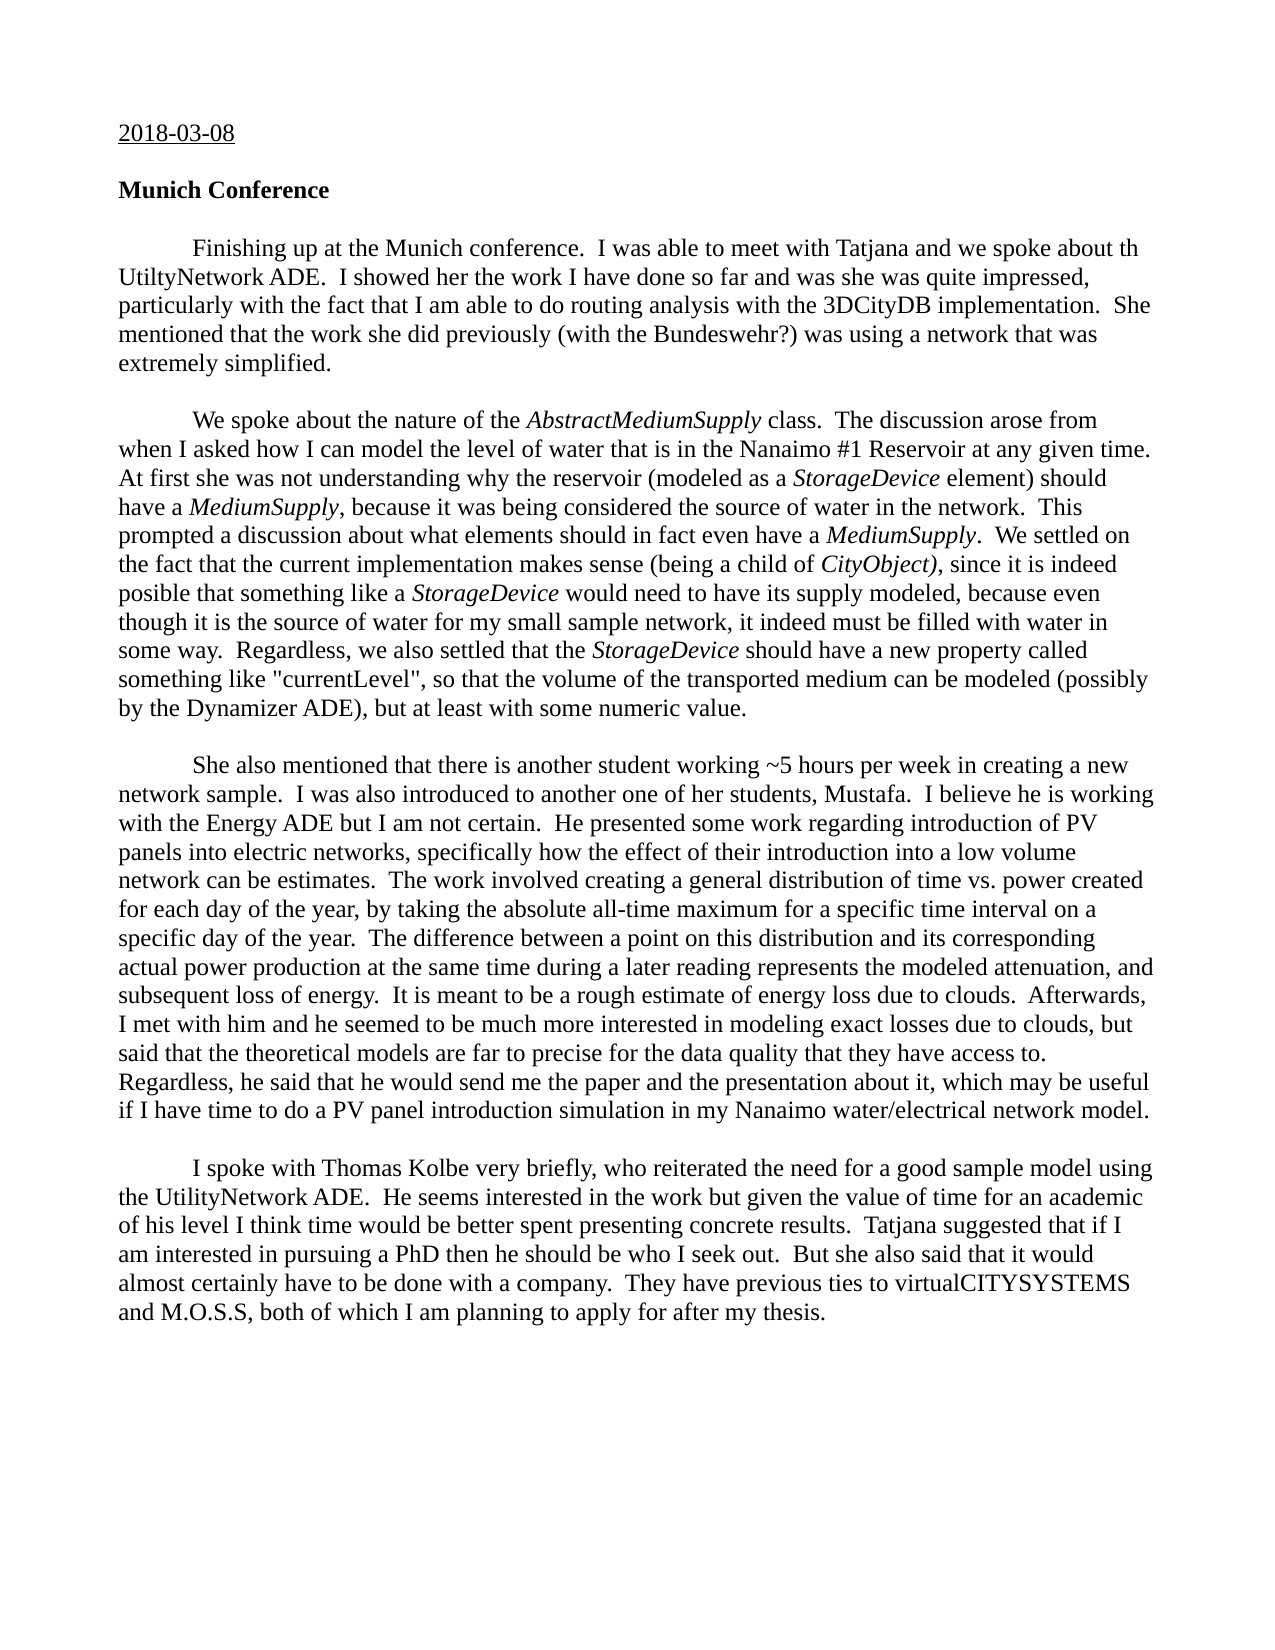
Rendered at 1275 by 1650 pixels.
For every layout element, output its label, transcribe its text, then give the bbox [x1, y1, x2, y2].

text I spoke with Thomas Kolbe very briefly, who reiterated the need for a good sample model using the UtilityNetwork ADE. He seems interested in the work but given the value of time for an academic of his level I think time would be better spent presenting concrete results. Tatjana suggested that if I am interested in pursuing a PhD then he should be who I seek out. But she also said that it would almost certainly have to be done with a company. They have previous ties to virtualCITYSYSTEMS and M.O.S.S, both of which I am planning to apply for after my thesis. [118, 1153, 1157, 1326]
text Munich Conference [118, 176, 1157, 204]
text We spoke about the nature of the AbstractMediumSupply class. The discussion arose from when I asked how I can model the level of water that is in the Nanaimo #1 Reservoir at any given time. At first she was not understanding why the reservoir (modeled as a StorageDevice element) should have a MediumSupply, because it was being considered the source of water in the network. This prompted a discussion about what elements should in fact even have a MediumSupply. We settled on the fact that the current implementation makes sense (being a child of CityObject), since it is indeed posible that something like a StorageDevice would need to have its supply modeled, because even though it is the source of water for my small sample network, it indeed must be filled with water in some way. Regardless, we also settled that the StorageDevice should have a new property called something like "currentLevel", so that the volume of the transported medium can be modeled (possibly by the Dynamizer ADE), but at least with some numeric value. [118, 406, 1157, 722]
text She also mentioned that there is another student working ~5 hours per week in creating a new network sample. I was also introduced to another one of her students, Mustafa. I believe he is working with the Energy ADE but I am not certain. He presented some work regarding introduction of PV panels into electric networks, specifically how the effect of their introduction into a low volume network can be estimates. The work involved creating a general distribution of time vs. power created for each day of the year, by taking the absolute all-time maximum for a specific time interval on a specific day of the year. The difference between a point on this distribution and its corresponding actual power production at the same time during a later reading represents the modeled attenuation, and subsequent loss of energy. It is meant to be a rough estimate of energy loss due to clouds. Afterwards, I met with him and he seemed to be much more interested in modeling exact losses due to clouds, but said that the theoretical models are far to precise for the data quality that they have access to. Regardless, he said that he would send me the paper and the presentation about it, which may be useful if I have time to do a PV panel introduction simulation in my Nanaimo water/electrical network model. [118, 751, 1157, 1124]
text 2018-03-08 [118, 118, 1157, 147]
text Finishing up at the Munich conference. I was able to meet with Tatjana and we spoke about th UtiltyNetwork ADE. I showed her the work I have done so far and was she was quite impressed, particularly with the fact that I am able to do routing analysis with the 3DCityDB implementation. She mentioned that the work she did previously (with the Bundeswehr?) was using a network that was extremely simplified. [118, 233, 1157, 377]
